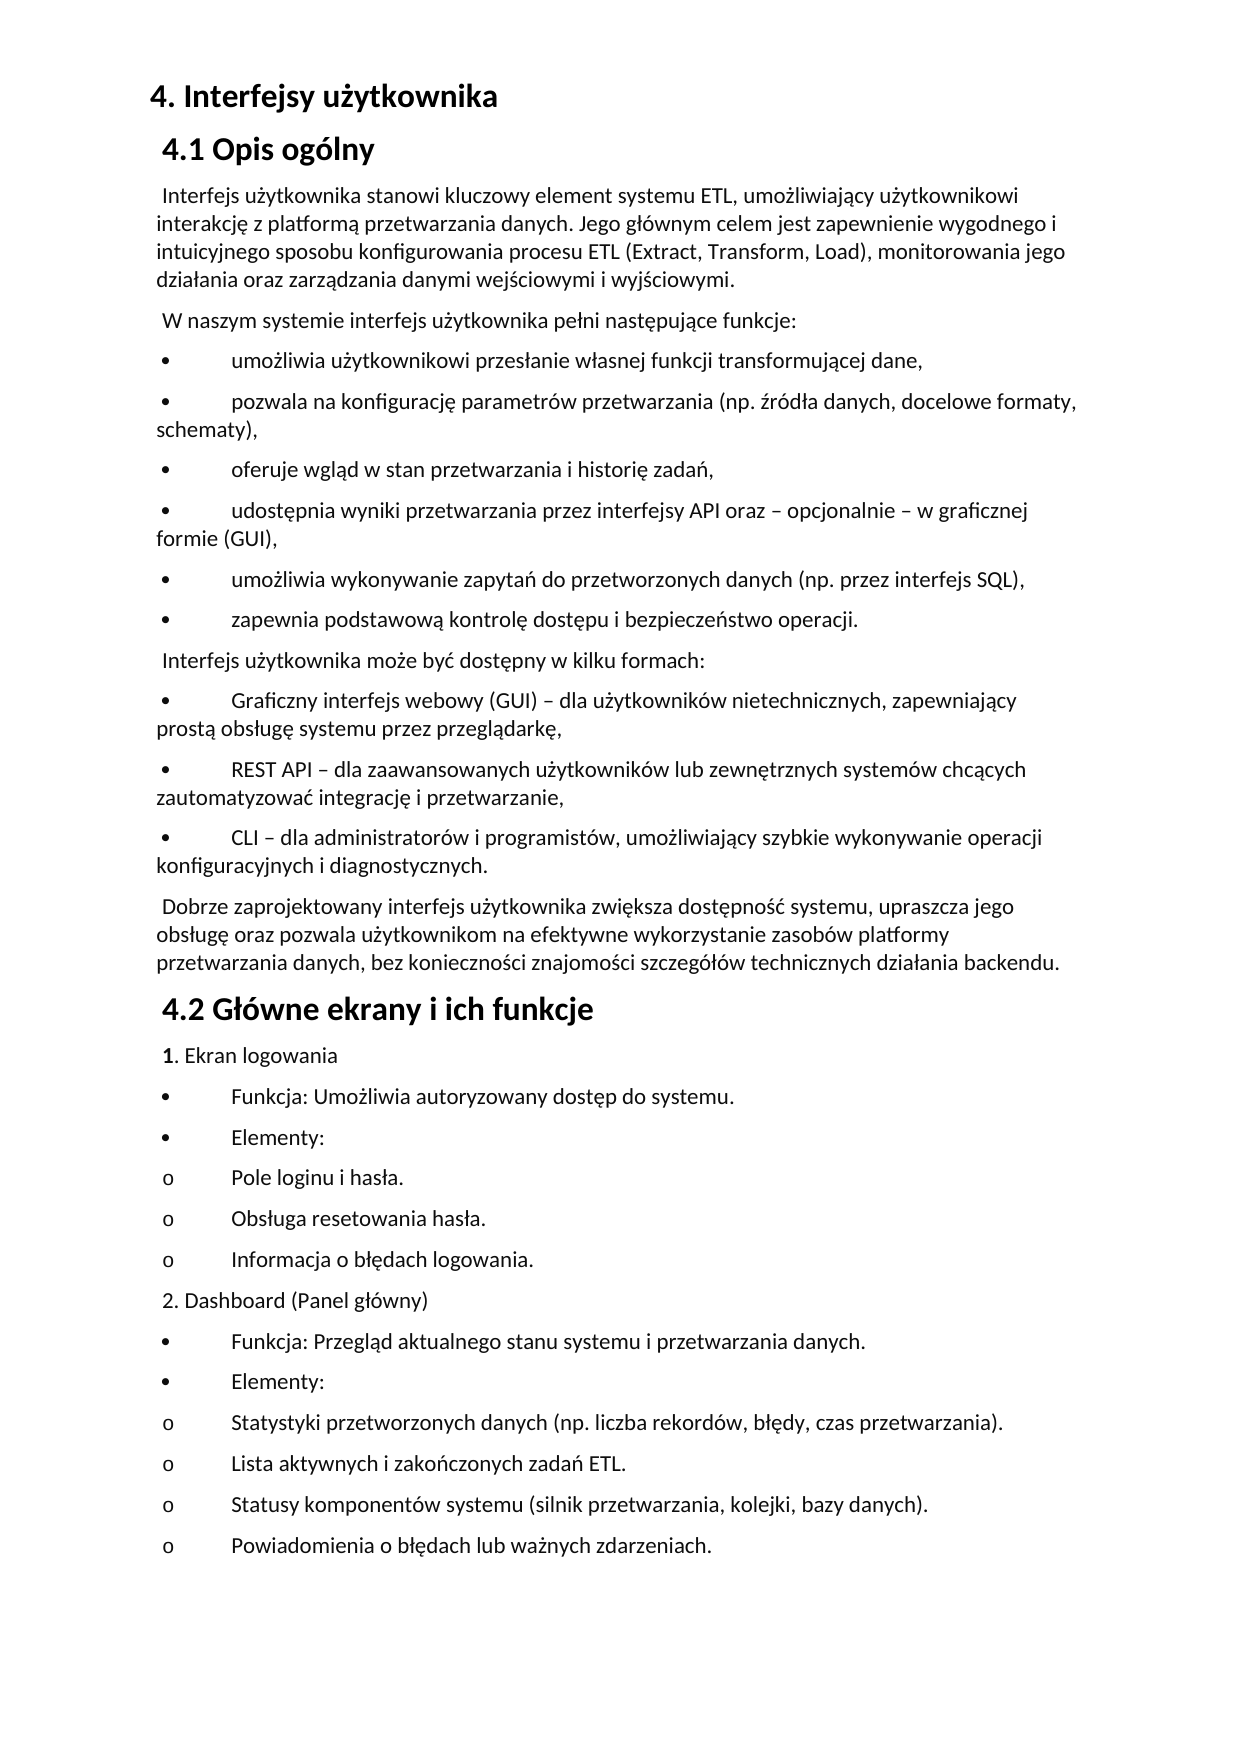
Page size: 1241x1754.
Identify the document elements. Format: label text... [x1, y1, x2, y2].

list Funkcja: Przegląd aktualnego stanu systemu i przetwarzania danych. [156, 1327, 1079, 1355]
list Powiadomienia o błędach lub ważnych zdarzeniach. [156, 1531, 1079, 1559]
subtitle 4. Interfejsy użytkownika [150, 75, 1055, 116]
list zapewnia podstawową kontrolę dostępu i bezpieczeństwo operacji. [156, 605, 1079, 633]
subtitle Interfejs użytkownika stanowi kluczowy element systemu ETL, umożliwiający użytkownikowi interakcję z platformą przetwarzania danych. Jego głównym celem jest zapewnienie wygodnego i intuicyjnego sposobu konfigurowania procesu ETL (Extract, Transform, Load), monitorowania jego działania oraz zarządzania danymi wejściowymi i wyjściowymi. [156, 181, 1079, 293]
list Elementy: [156, 1123, 1079, 1151]
list Pole loginu i hasła. [156, 1163, 1079, 1192]
list Statusy komponentów systemu (silnik przetwarzania, kolejki, bazy danych). [156, 1490, 1079, 1518]
list umożliwia użytkownikowi przesłanie własnej funkcji transformującej dane, [156, 347, 1079, 374]
list oferuje wgląd w stan przetwarzania i historię zadań, [156, 456, 1079, 484]
list Obsługa resetowania hasła. [156, 1204, 1079, 1233]
list Elementy: [156, 1367, 1079, 1395]
list Informacja o błędach logowania. [156, 1245, 1079, 1274]
list umożliwia wykonywanie zapytań do przetworzonych danych (np. przez interfejs SQL), [156, 565, 1079, 593]
subtitle Dobrze zaprojektowany interfejs użytkownika zwiększa dostępność systemu, upraszcza jego obsługę oraz pozwala użytkownikom na efektywne wykorzystanie zasobów platformy przetwarzania danych, bez konieczności znajomości szczegółów technicznych działania backendu. [156, 892, 1079, 976]
list CLI – dla administratorów i programistów, umożliwiający szybkie wykonywanie operacji konfiguracyjnych i diagnostycznych. [156, 823, 1079, 879]
list Graficzny interfejs webowy (GUI) – dla użytkowników nietechnicznych, zapewniający prostą obsługę systemu przez przeglądarkę, [156, 686, 1079, 742]
subtitle 2. Dashboard (Panel główny) [156, 1286, 1079, 1314]
subtitle Interfejs użytkownika może być dostępny w kilku formach: [156, 646, 1079, 674]
subtitle W naszym systemie interfejs użytkownika pełni następujące funkcje: [156, 306, 1079, 334]
list udostępnia wyniki przetwarzania przez interfejsy API oraz – opcjonalnie – w graficznej formie (GUI), [156, 496, 1079, 552]
list pozwala na konfigurację parametrów przetwarzania (np. źródła danych, docelowe formaty, schematy), [156, 387, 1079, 443]
subtitle 1. Ekran logowania [156, 1042, 1079, 1070]
list Statystyki przetworzonych danych (np. liczba rekordów, błędy, czas przetwarzania). [156, 1408, 1079, 1436]
list Lista aktywnych i zakończonych zadań ETL. [156, 1449, 1079, 1477]
list REST API – dla zaawansowanych użytkowników lub zewnętrznych systemów chcących zautomatyzować integrację i przetwarzanie, [156, 755, 1079, 811]
list Funkcja: Umożliwia autoryzowany dostęp do systemu. [156, 1082, 1079, 1110]
subtitle 4.2 Główne ekrany i ich funkcje [156, 988, 1079, 1029]
subtitle 4.1 Opis ogólny [156, 128, 1079, 169]
